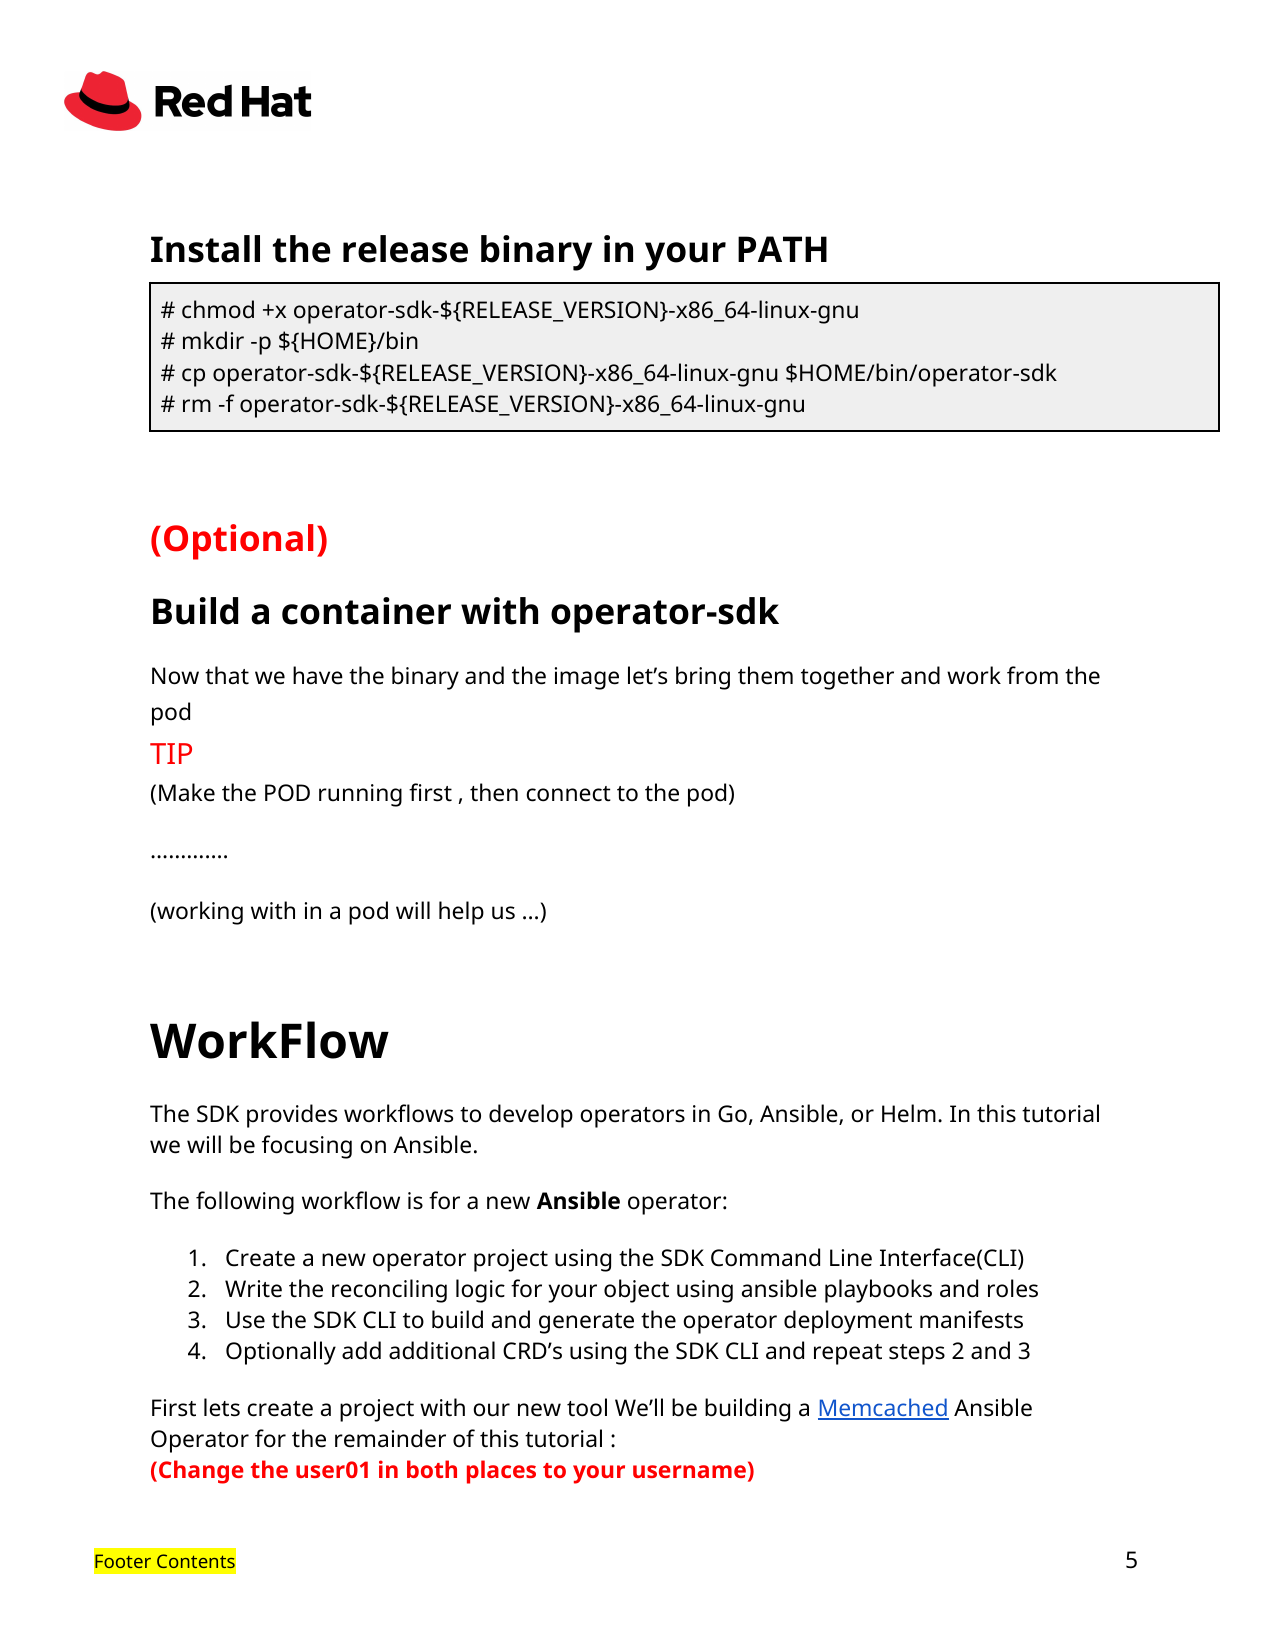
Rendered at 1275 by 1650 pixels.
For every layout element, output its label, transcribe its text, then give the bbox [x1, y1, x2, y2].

text The following workflow is for a new Ansible operator: [150, 1185, 1125, 1217]
list Create a new operator project using the SDK Command Line Interface(CLI) [187, 1242, 1125, 1273]
list Write the reconciling logic for your object using ansible playbooks and roles [187, 1273, 1125, 1304]
text (Optional) [150, 513, 1125, 562]
text Build a container with operator-sdk [150, 587, 1125, 635]
text First lets create a project with our new tool We’ll be building a Memcached Ansible Operator for the remainder of this tutorial : (Change the user01 in both places to your username) [150, 1392, 1125, 1485]
subtitle Install the release binary in your PATH [150, 225, 1125, 273]
table_header # chmod +x operator-sdk-${RELEASE_VERSION}-x86_64-linux-gnu # mkdir -p ${HOME}/bin # cp operator-sdk-${RELEASE_VERSION}-x86_64-linux-gnu $HOME/bin/operator-sdk # rm -f operator-sdk-${RELEASE_VERSION}-x86_64-linux-gnu [151, 284, 1218, 430]
text …………. [150, 834, 1125, 865]
picture [64, 71, 312, 131]
text (working with in a pod will help us …) [150, 895, 1125, 926]
text WorkFlow [150, 1007, 1125, 1073]
list Use the SDK CLI to build and generate the operator deployment manifests [187, 1304, 1125, 1335]
text The SDK provides workflows to develop operators in Go, Ansible, or Helm. In this tutorial we will be focusing on Ansible. [150, 1098, 1125, 1160]
text Now that we have the binary and the image let’s bring them together and work from the pod TIP (Make the POD running first , then connect to the pod) [150, 660, 1125, 808]
list Optionally add additional CRD’s using the SDK CLI and repeat steps 2 and 3 [187, 1335, 1125, 1367]
